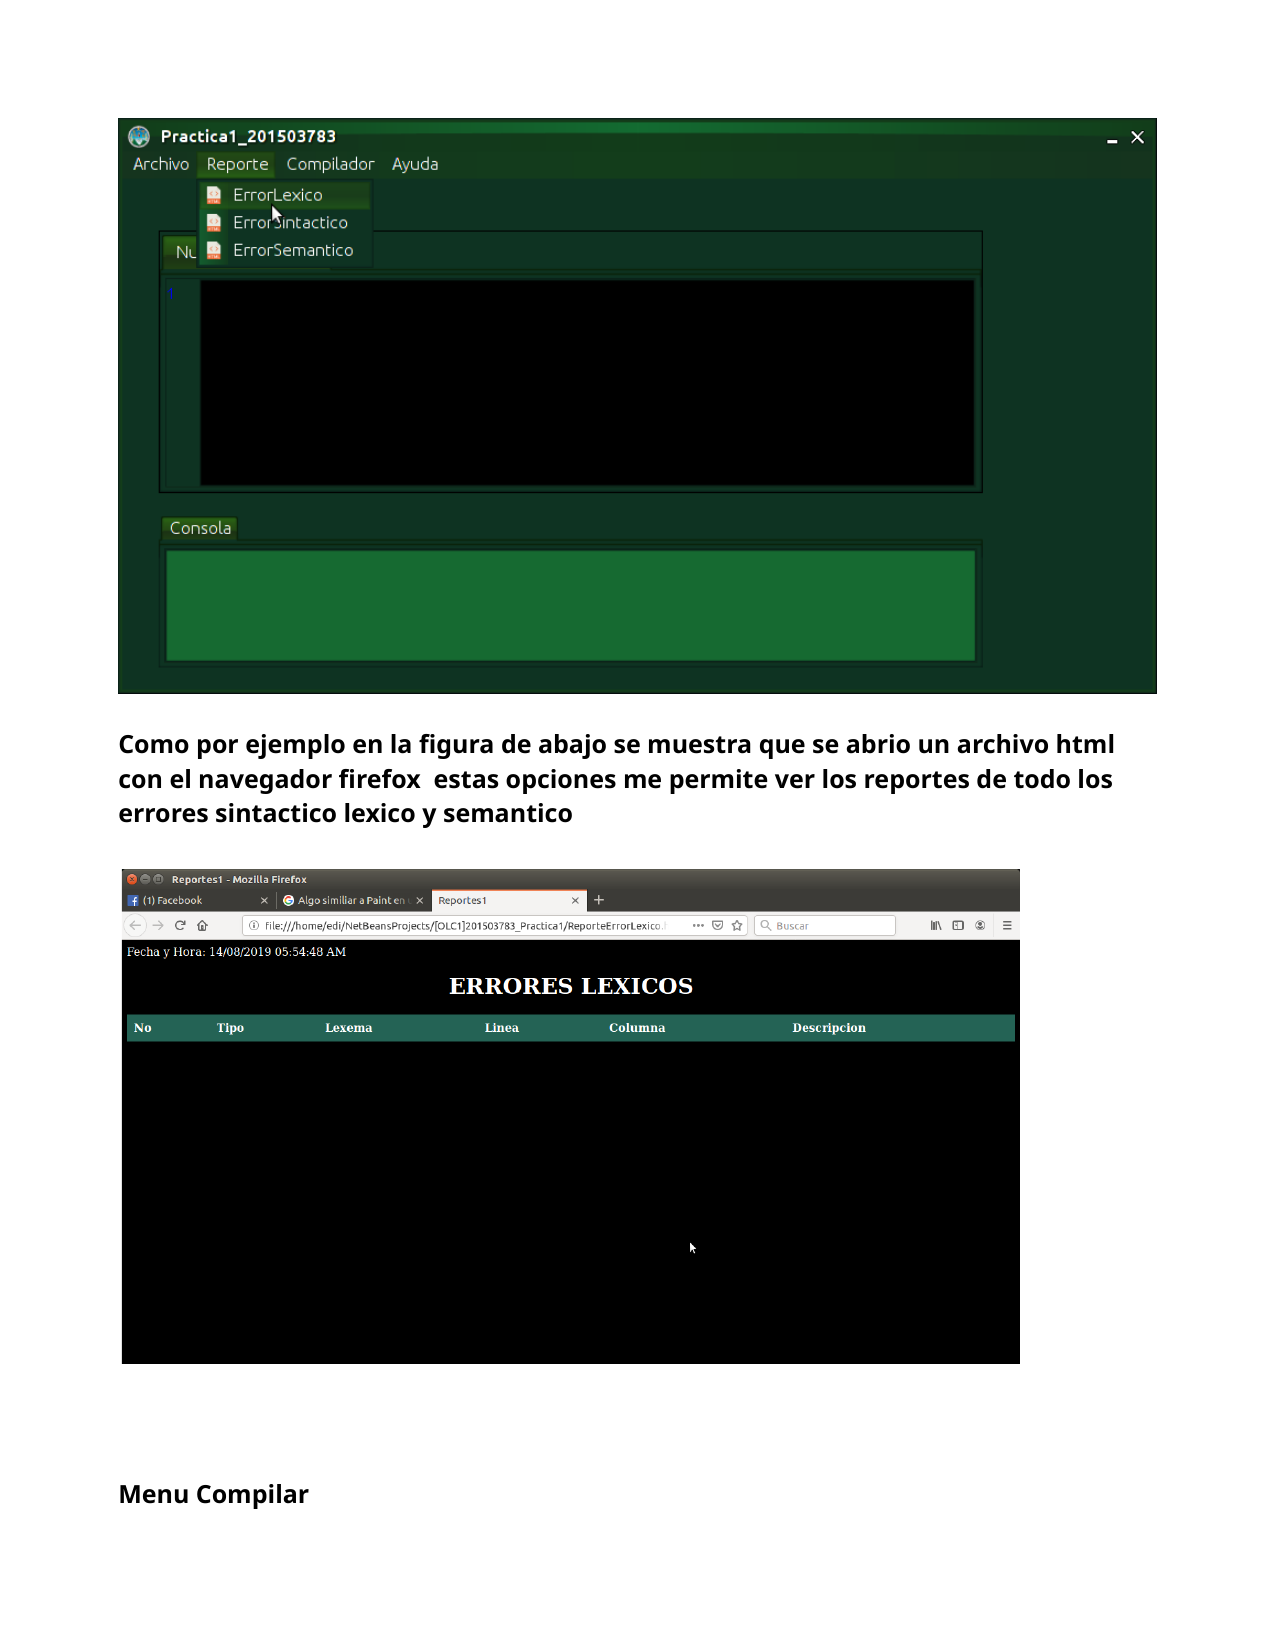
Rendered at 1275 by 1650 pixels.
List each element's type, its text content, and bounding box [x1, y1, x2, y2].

text Menu Compilar [118, 1477, 1157, 1511]
text Como por ejemplo en la figura de abajo se muestra que se abrio un archivo html con el navegador firefox estas opciones me permite ver los reportes de todo los errores sintactico lexico y semantico [118, 727, 1157, 829]
picture [118, 118, 1157, 694]
picture [121, 869, 1020, 1364]
